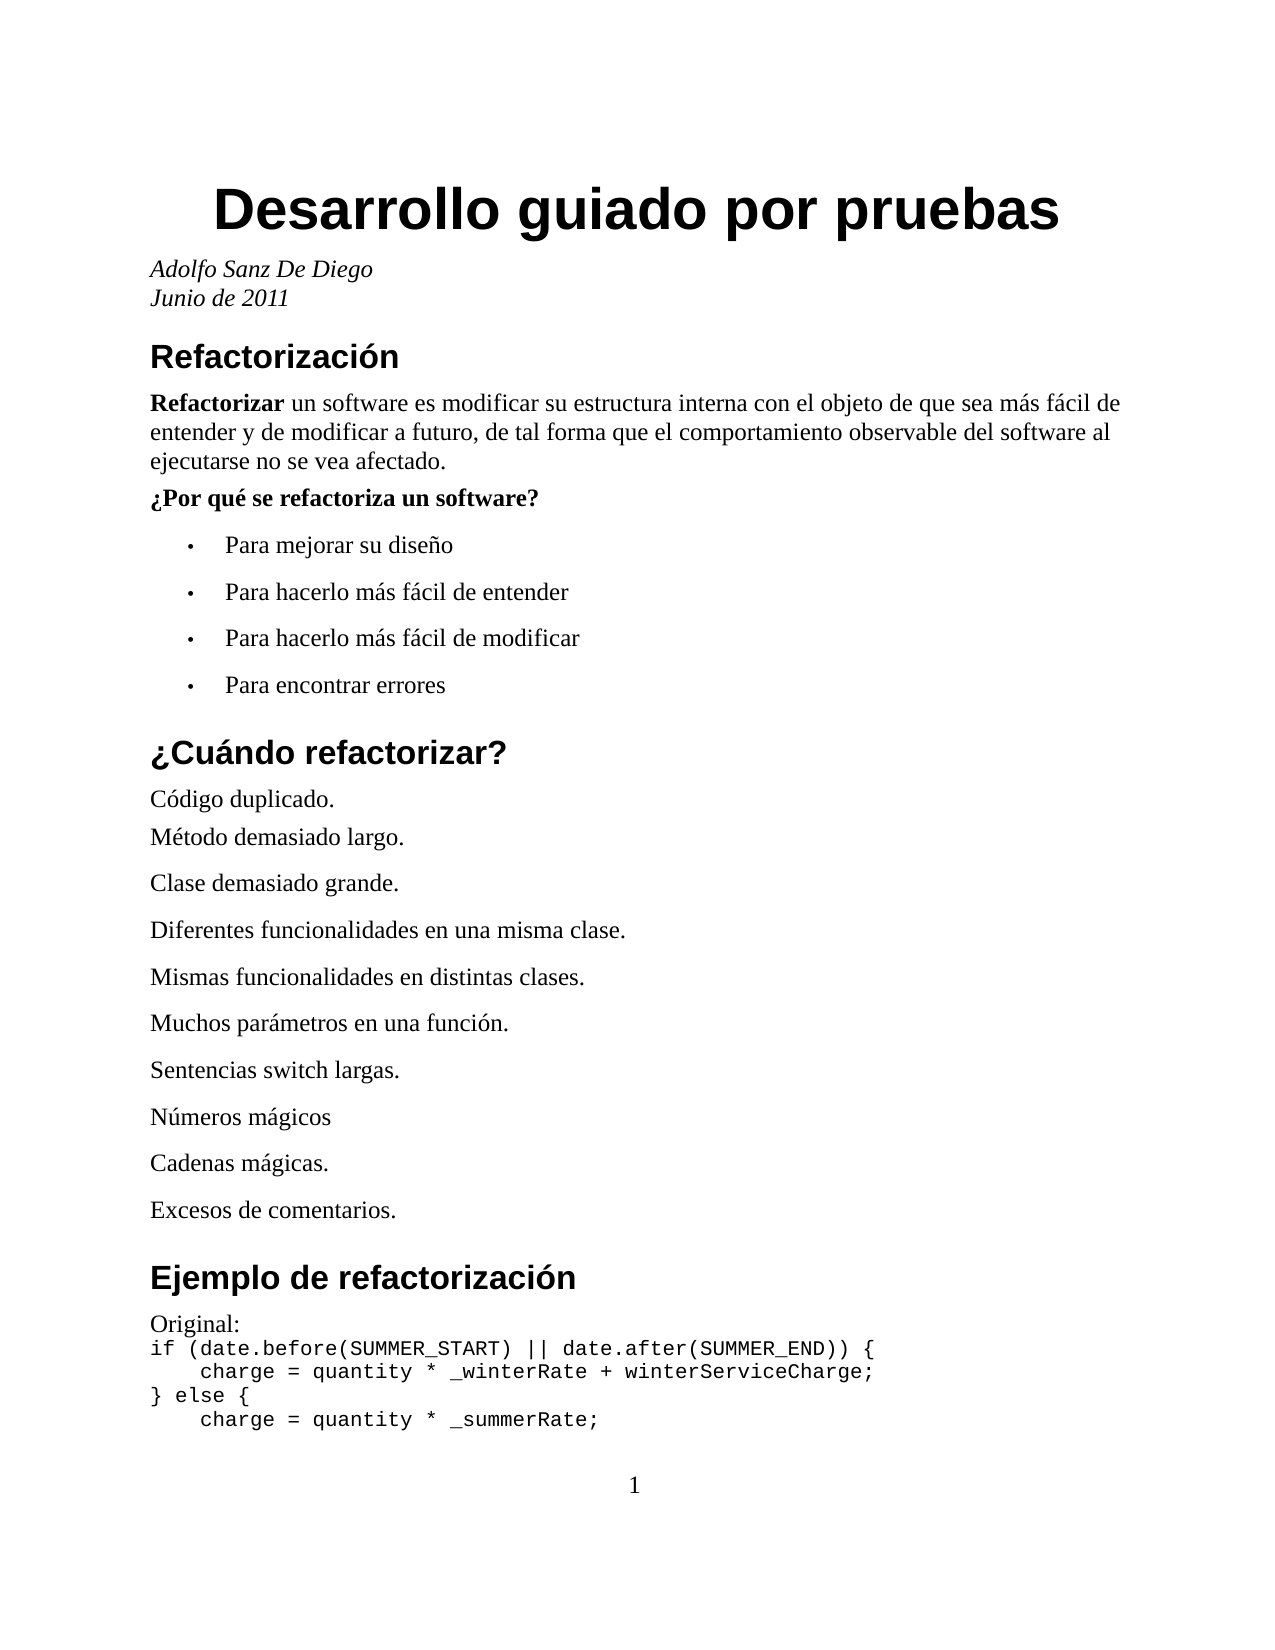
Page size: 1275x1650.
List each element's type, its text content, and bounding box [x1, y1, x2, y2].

text Código duplicado. [150, 784, 1125, 813]
subtitle Refactorización [150, 337, 1125, 376]
list Para hacerlo más fácil de entender [187, 577, 1125, 606]
title Desarrollo guiado por pruebas [150, 175, 1125, 242]
text Junio de 2011 [150, 283, 1125, 312]
text Original: [150, 1309, 1125, 1338]
text } else { [150, 1385, 1125, 1408]
text Adolfo Sanz De Diego [150, 254, 1125, 283]
text Diferentes funcionalidades en una misma clase. [150, 915, 1125, 944]
text if (date.before(SUMMER_START) || date.after(SUMMER_END)) { [150, 1338, 1125, 1361]
list Para encontrar errores [187, 670, 1125, 699]
subtitle Ejemplo de refactorización [150, 1258, 1125, 1296]
text Mismas funcionalidades en distintas clases. [150, 962, 1125, 990]
text ¿Por qué se refactoriza un software? [150, 483, 1125, 512]
text charge = quantity * _summerRate; [150, 1408, 1125, 1432]
text Excesos de comentarios. [150, 1195, 1125, 1224]
text Muchos parámetros en una función. [150, 1008, 1125, 1037]
list Para mejorar su diseño [187, 530, 1125, 559]
text Refactorizar un software es modificar su estructura interna con el objeto de que sea más fácil de entender y de modificar a futuro, de tal forma que el comportamiento observable del software al ejecutarse no se vea afectado. [150, 388, 1125, 474]
text Sentencias switch largas. [150, 1055, 1125, 1084]
text Clase demasiado grande. [150, 868, 1125, 897]
subtitle ¿Cuándo refactorizar? [150, 733, 1125, 771]
text Cadenas mágicas. [150, 1148, 1125, 1177]
text Método demasiado largo. [150, 822, 1125, 850]
text Números mágicos [150, 1102, 1125, 1130]
text charge = quantity * _winterRate + winterServiceCharge; [150, 1361, 1125, 1385]
list Para hacerlo más fácil de modificar [187, 623, 1125, 652]
